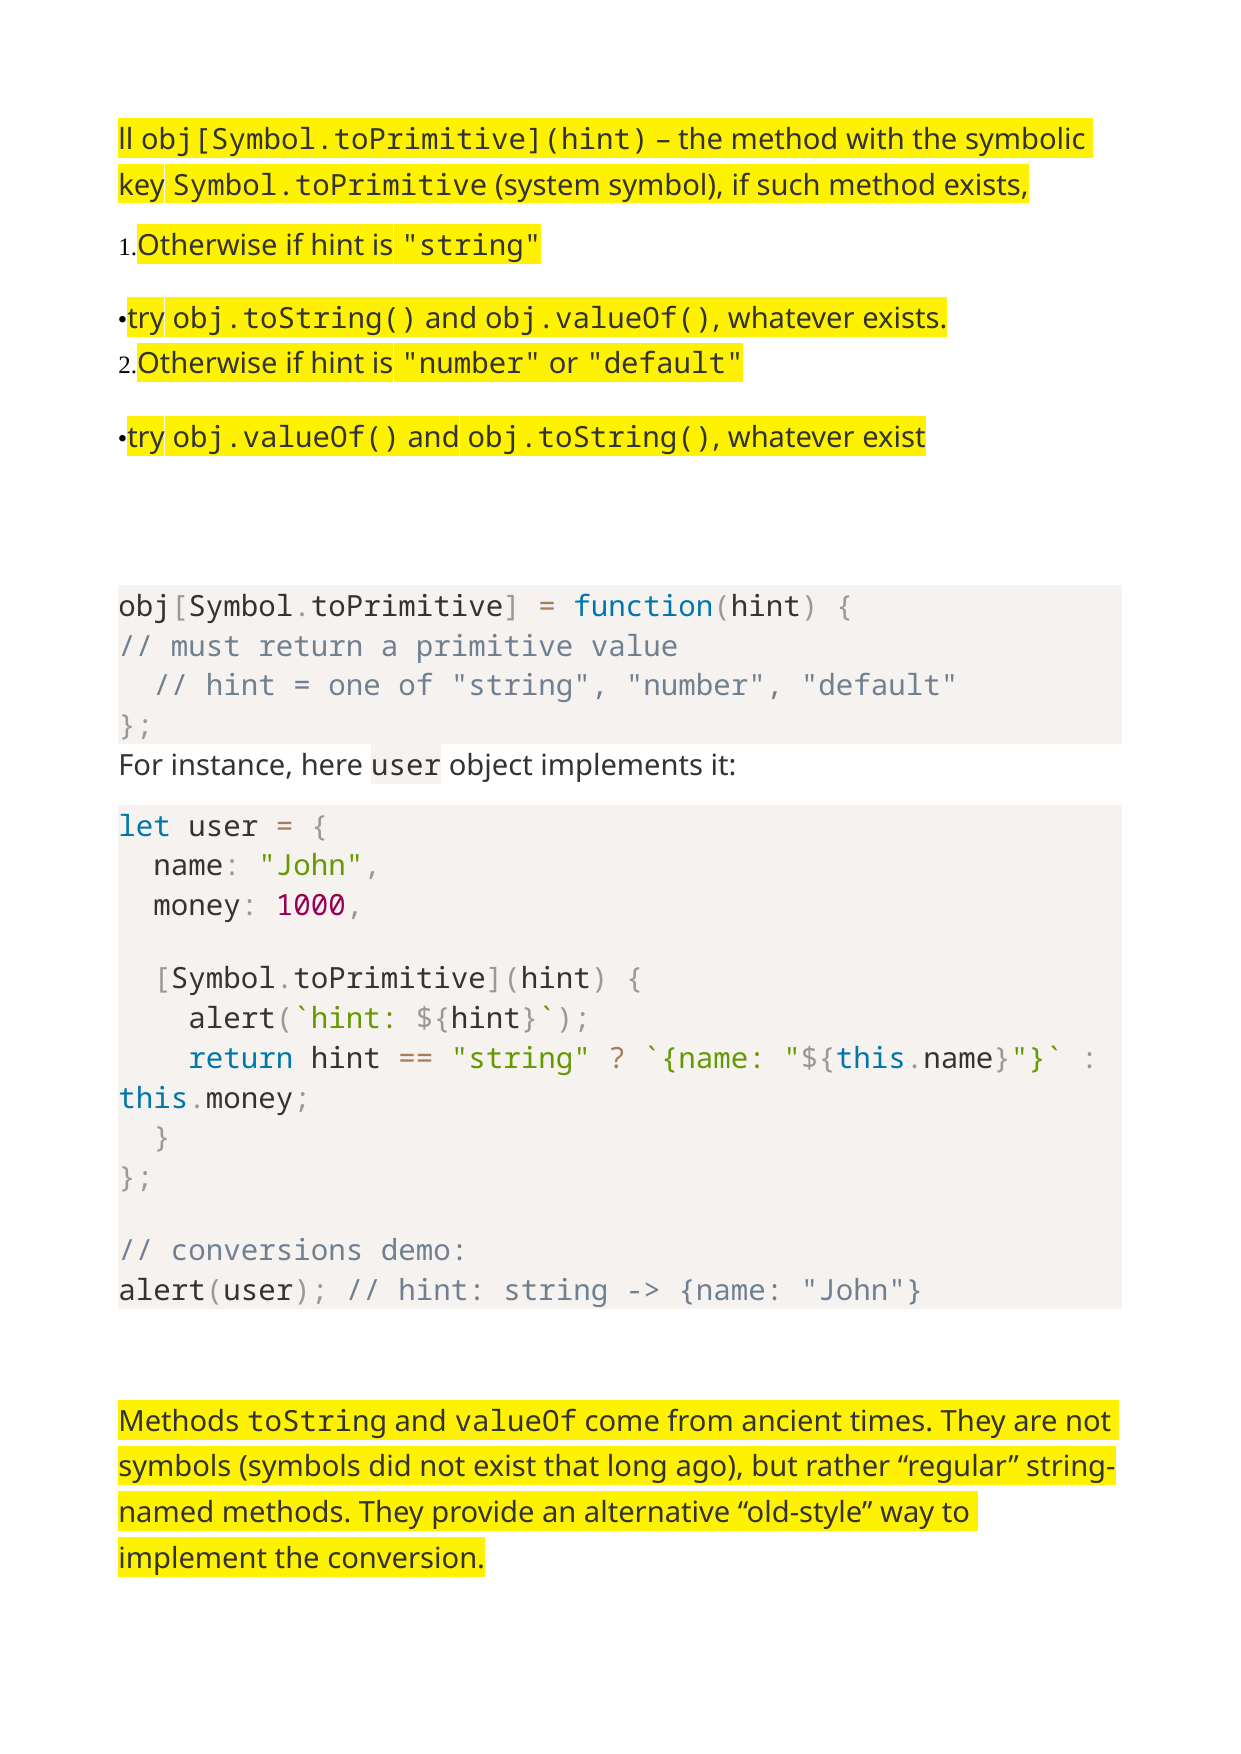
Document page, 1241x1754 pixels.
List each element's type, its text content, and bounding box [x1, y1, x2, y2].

text money: 1000, [118, 884, 1122, 924]
text let user = { [118, 805, 1122, 844]
text alert(`hint: ${hint}`); [118, 997, 1122, 1037]
text name: "John", [118, 844, 1122, 884]
text Methods toString and valueOf come from ancient times. They are not symbols (symbols did not exist that long ago), but rather “regular” string-named methods. They provide an alternative “old-style” way to implement the conversion. [118, 1400, 1122, 1577]
text // hint = one of "string", "number", "default" [118, 665, 1122, 704]
list Otherwise if hint is "string" [118, 224, 1122, 264]
text }; [118, 704, 1122, 744]
list try obj.toString() and obj.valueOf(), whatever exists. [118, 297, 1122, 337]
text For instance, here user object implements it: [118, 744, 1122, 784]
text } [118, 1117, 1122, 1157]
text // must return a primitive value [118, 625, 1122, 665]
text alert(user); // hint: string -> {name: "John"} [118, 1269, 1122, 1309]
text obj[Symbol.toPrimitive] = function(hint) { [118, 585, 1122, 625]
text return hint == "string" ? `{name: "${this.name}"}` : this.money; [118, 1037, 1122, 1117]
list try obj.valueOf() and obj.toString(), whatever exist [118, 416, 1122, 456]
text ll obj[Symbol.toPrimitive](hint) – the method with the symbolic key Symbol.toPrimitive (system symbol), if such method exists, [118, 118, 1122, 203]
text }; [118, 1157, 1122, 1196]
text [Symbol.toPrimitive](hint) { [118, 957, 1122, 997]
text // conversions demo: [118, 1229, 1122, 1269]
list Otherwise if hint is "number" or "default" [118, 343, 1122, 382]
